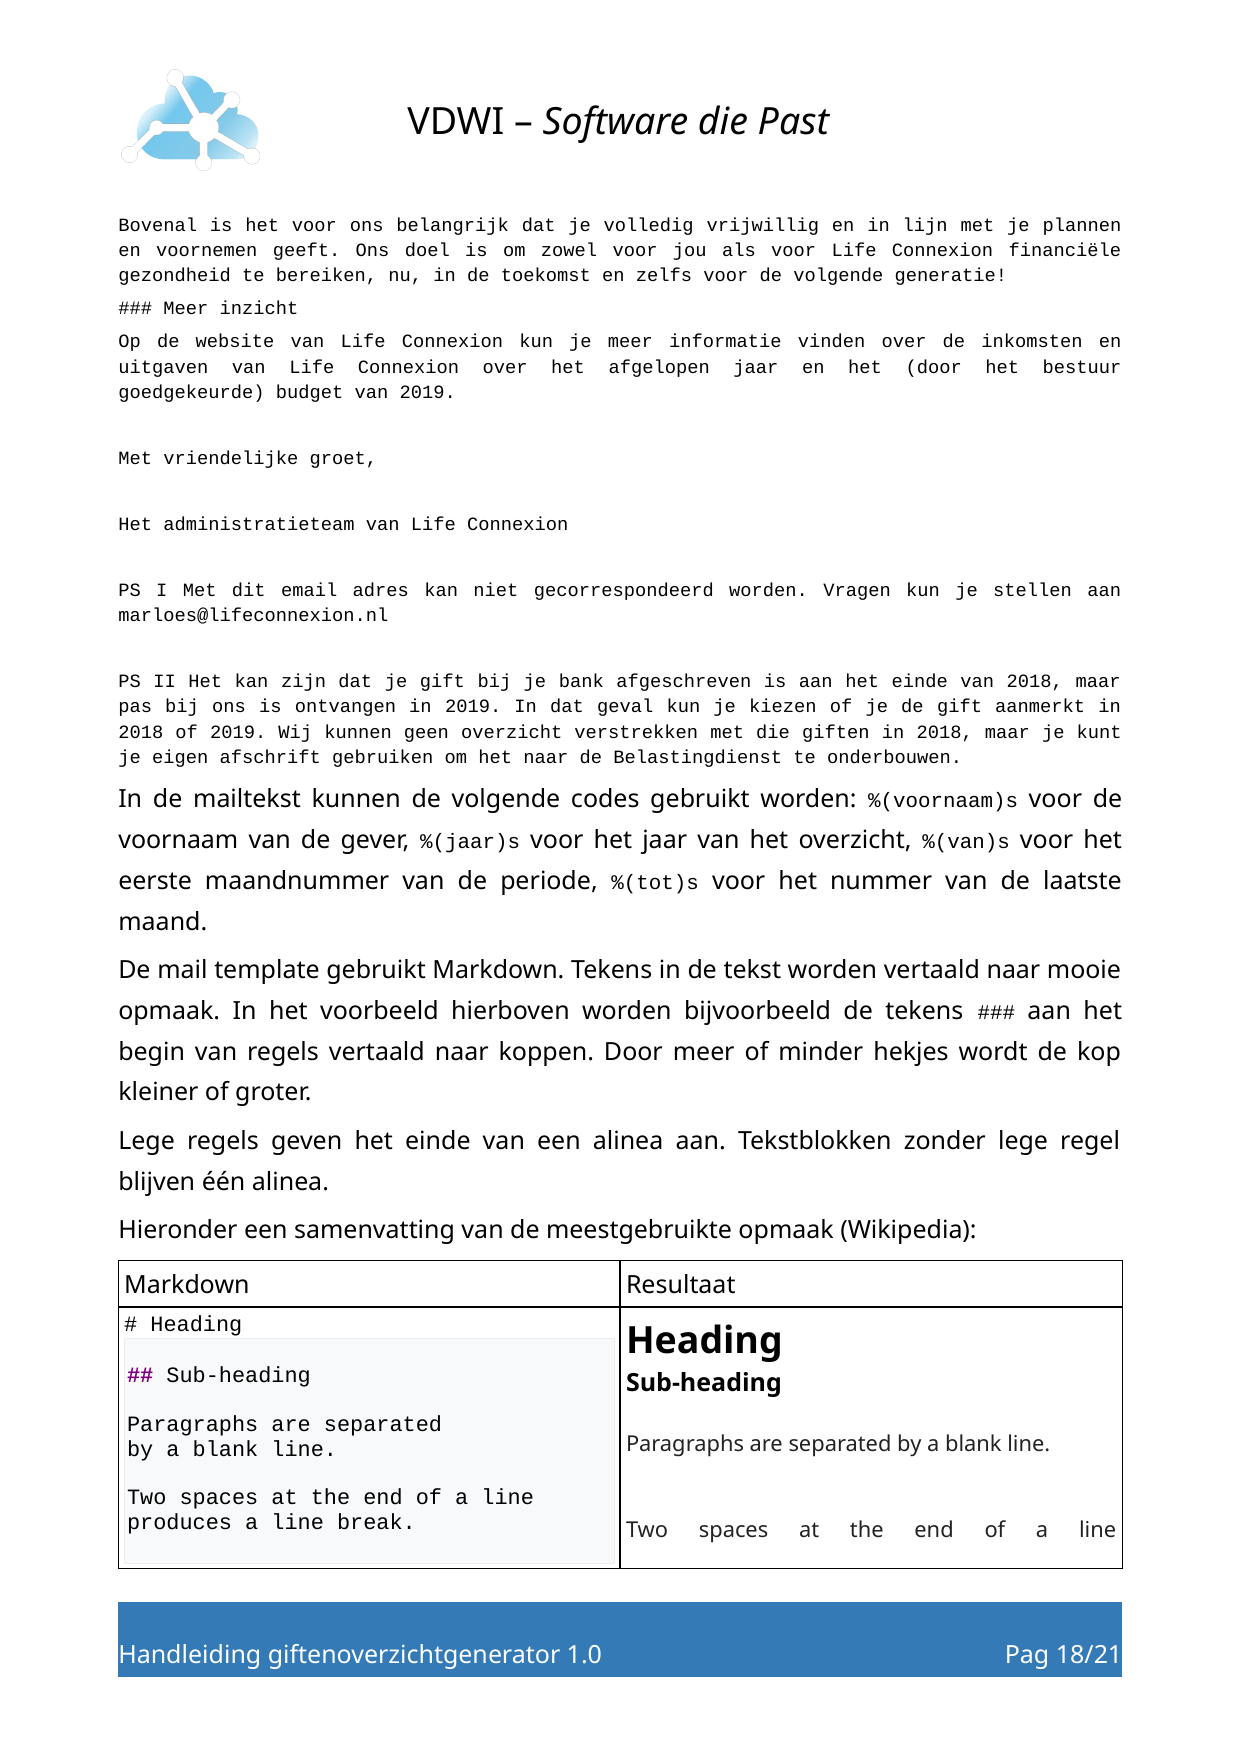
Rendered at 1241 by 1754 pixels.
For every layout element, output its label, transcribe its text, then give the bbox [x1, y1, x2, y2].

table_header Markdown [119, 1261, 619, 1306]
picture [116, 69, 262, 173]
text Op de website van Life Connexion kun je meer informatie vinden over de inkomsten en uitgaven van Life Connexion over het afgelopen jaar en het (door het bestuur goedgekeurde) budget van 2019. [118, 332, 1122, 404]
text Het administratieteam van Life Connexion [118, 514, 1122, 536]
table_header Resultaat [621, 1261, 1122, 1306]
text De mail template gebruikt Markdown. Tekens in de tekst worden vertaald naar mooie opmaak. In het voorbeeld hierboven worden bijvoorbeeld de tekens ### aan het begin van regels vertaald naar koppen. Door meer of minder hekjes wordt de kop kleiner of groter. [118, 952, 1122, 1108]
table_cell # Heading ## Sub-heading Paragraphs are separated by a blank line. Two spaces at the end of a line produces a line break. [119, 1308, 619, 1568]
text In de mailtekst kunnen de volgende codes gebruikt worden: %(voornaam)s voor de voornaam van de gever, %(jaar)s voor het jaar van het overzicht, %(van)s voor het eerste maandnummer van de periode, %(tot)s voor het nummer van de laatste maand. [118, 781, 1122, 937]
text PS II Het kan zijn dat je gift bij je bank afgeschreven is aan het einde van 2018, maar pas bij ons is ontvangen in 2019. In dat geval kun je kiezen of je de gift aanmerkt in 2018 of 2019. Wij kunnen geen overzicht verstrekken met die giften in 2018, maar je kunt je eigen afschrift gebruiken om het naar de Belastingdienst te onderbouwen. [118, 672, 1122, 769]
text ### Meer inzicht [118, 299, 1122, 320]
text Lege regels geven het einde van een alinea aan. Tekstblokken zonder lege regel blijven één alinea. [118, 1122, 1122, 1197]
table_cell Heading Sub-heading Paragraphs are separated by a blank line. Two spaces at the end of a line [621, 1308, 1122, 1568]
text Met vriendelijke groet, [118, 449, 1122, 470]
text Bovenal is het voor ons belangrijk dat je volledig vrijwillig en in lijn met je plannen en voornemen geeft. Ons doel is om zowel voor jou als voor Life Connexion financiële gezondheid te bereiken, nu, in de toekomst en zelfs voor de volgende generatie! [118, 215, 1122, 287]
text PS I Met dit email adres kan niet gecorrespondeerd worden. Vragen kun je stellen aan marloes@lifeconnexion.nl [118, 580, 1122, 627]
text Hieronder een samenvatting van de meestgebruikte opmaak (Wikipedia): [118, 1212, 1122, 1246]
